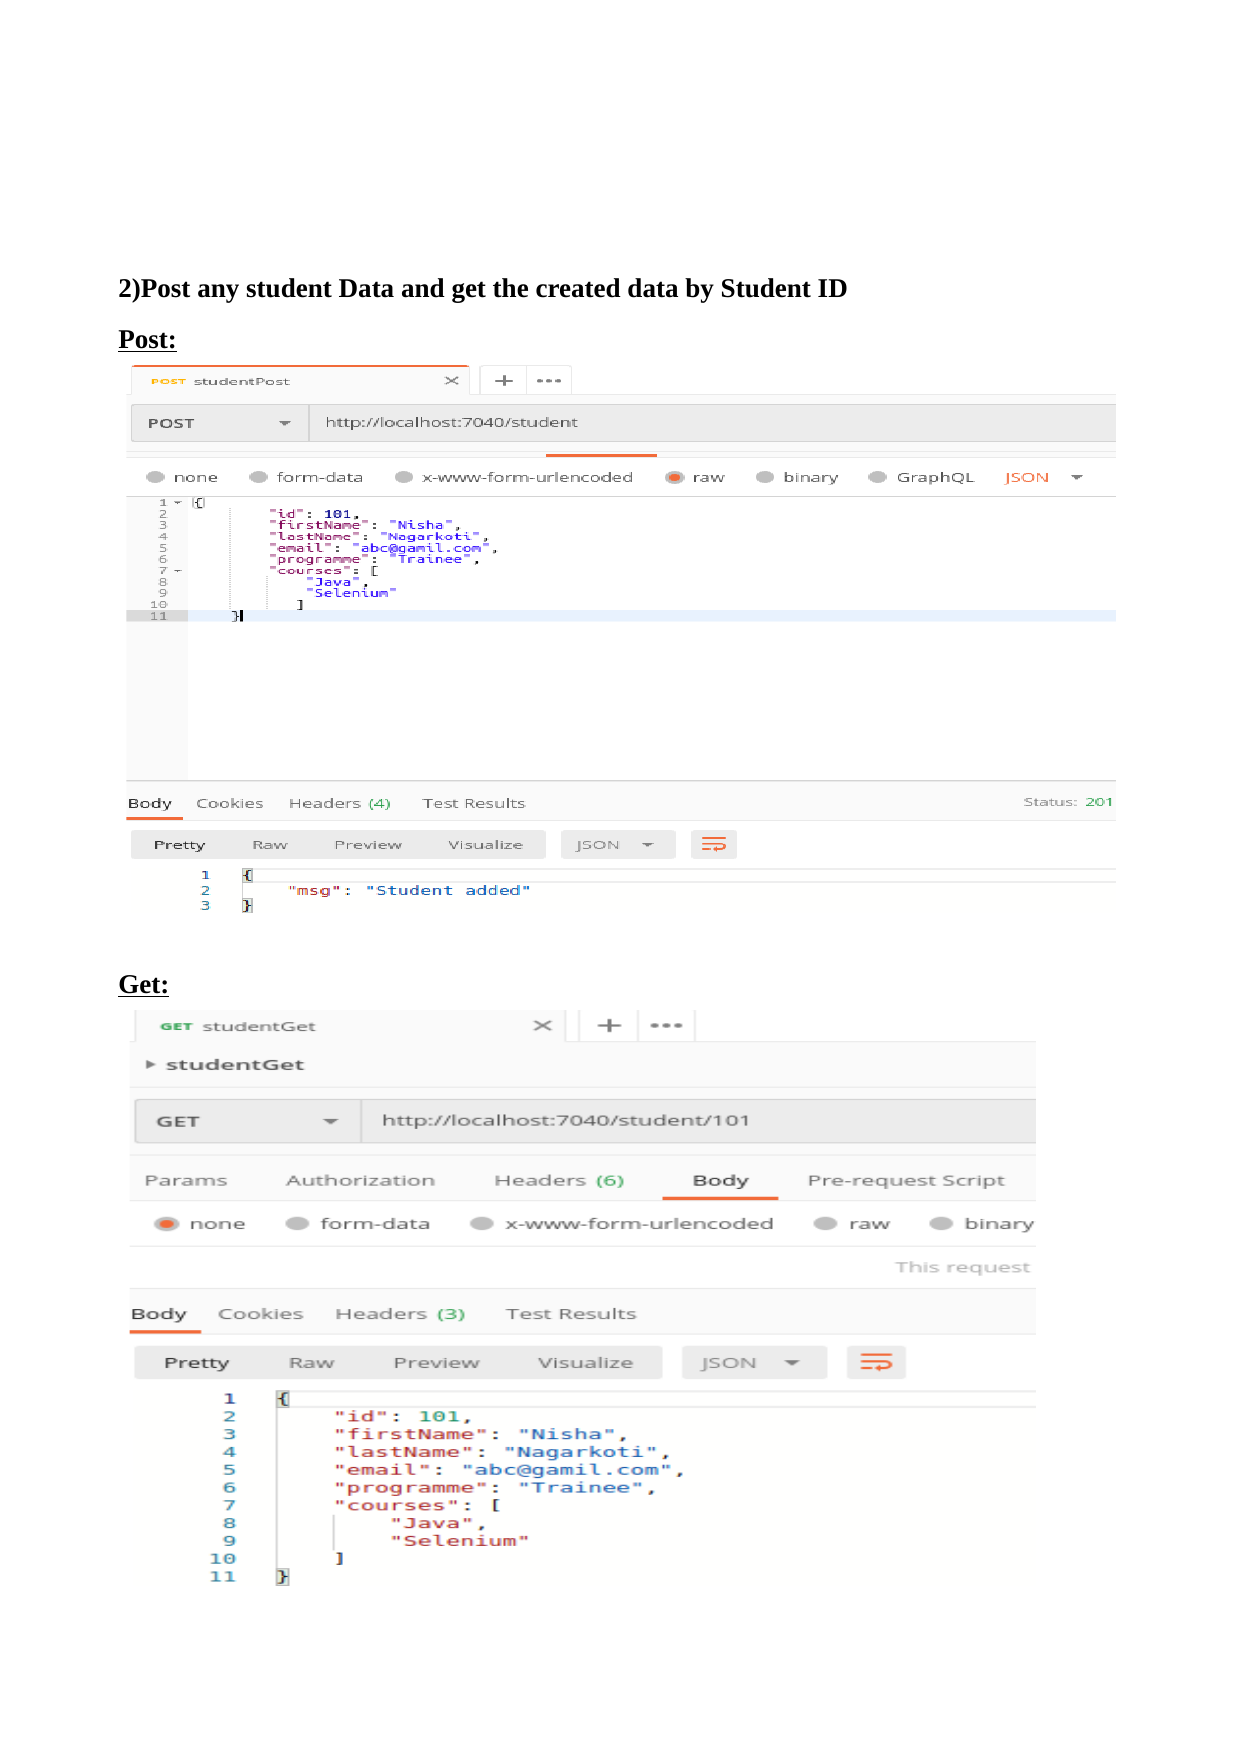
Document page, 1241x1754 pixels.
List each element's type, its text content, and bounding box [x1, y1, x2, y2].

text Post: [118, 323, 1122, 355]
picture [129, 1010, 1036, 1586]
text 2)Post any student Data and get the created data by Student ID [118, 272, 1122, 303]
text Get: [118, 968, 1122, 999]
picture [126, 365, 1116, 913]
